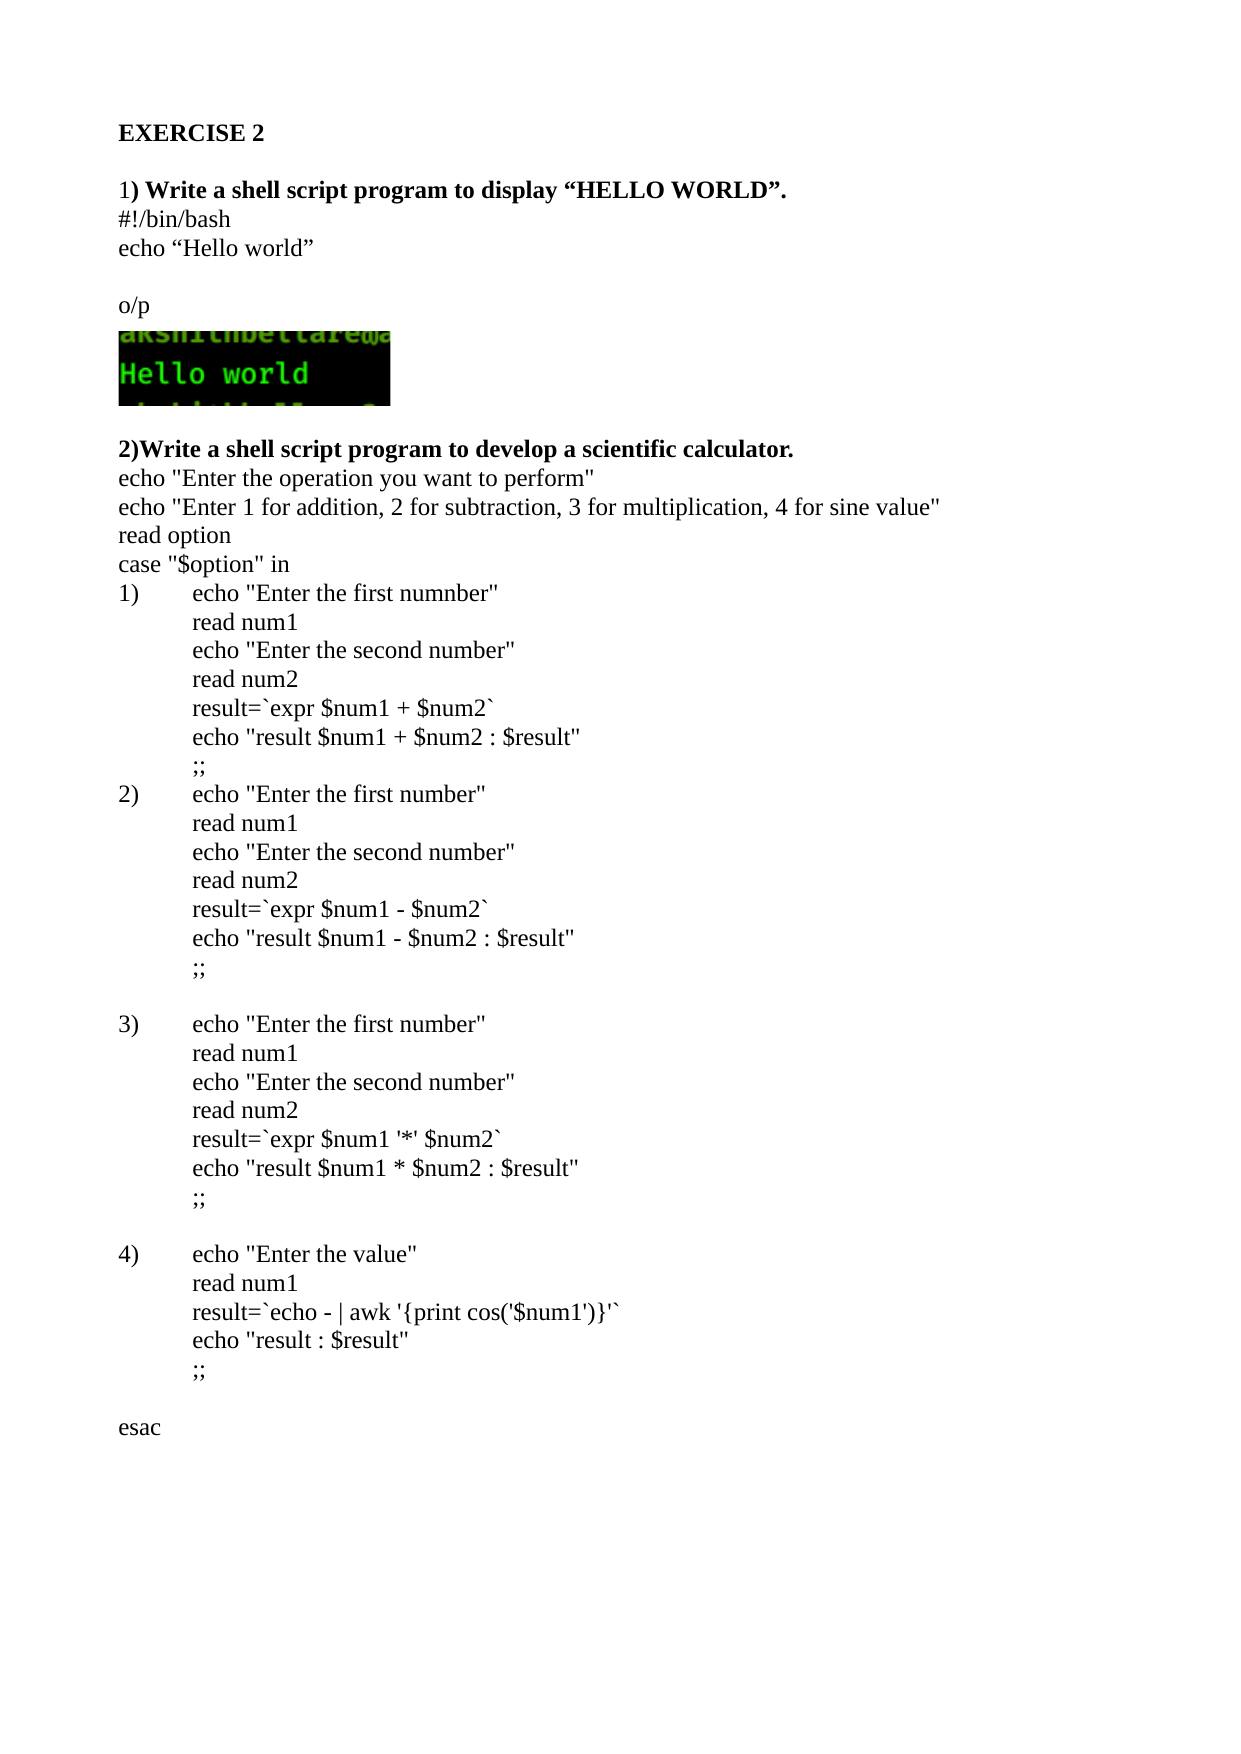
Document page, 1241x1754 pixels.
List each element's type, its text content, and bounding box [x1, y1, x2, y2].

text echo "result $num1 * $num2 : $result" [118, 1153, 1122, 1182]
text echo "result : $result" [118, 1326, 1122, 1354]
text case "$option" in [118, 549, 1122, 578]
text echo "result $num1 - $num2 : $result" [118, 923, 1122, 952]
text 2)Write a shell script program to develop a scientific calculator. [118, 434, 1122, 463]
text read num1 [118, 808, 1122, 837]
text #!/bin/bash [118, 204, 1122, 233]
text read option [118, 521, 1122, 549]
text read num1 [118, 607, 1122, 636]
text 2) echo "Enter the first number" [118, 779, 1122, 808]
text echo "Enter the second number" [118, 1067, 1122, 1096]
text result=`expr $num1 - $num2` [118, 894, 1122, 923]
text echo "Enter the second number" [118, 837, 1122, 866]
text 3) echo "Enter the first number" [118, 1009, 1122, 1038]
text echo "Enter the operation you want to perform" [118, 463, 1122, 492]
text read num2 [118, 664, 1122, 693]
text result=`expr $num1 '*' $num2` [118, 1124, 1122, 1153]
text read num1 [118, 1038, 1122, 1067]
text read num2 [118, 866, 1122, 894]
text ;; [118, 1182, 1122, 1211]
picture [118, 331, 391, 406]
text read num2 [118, 1096, 1122, 1124]
text read num1 [118, 1268, 1122, 1297]
text ;; [118, 1354, 1122, 1383]
text echo "Enter 1 for addition, 2 for subtraction, 3 for multiplication, 4 for sine value" [118, 492, 1122, 521]
text echo “Hello world” [118, 233, 1122, 262]
text 4) echo "Enter the value" [118, 1239, 1122, 1268]
text EXERCISE 2 [118, 118, 1122, 147]
text 1) Write a shell script program to display “HELLO WORLD”. [118, 176, 1122, 204]
text 1) echo "Enter the first numnber" [118, 578, 1122, 607]
text result=`expr $num1 + $num2` [118, 693, 1122, 722]
text result=`echo - | awk '{print cos('$num1')}'` [118, 1297, 1122, 1326]
text ;; [118, 952, 1122, 981]
text echo "Enter the second number" [118, 636, 1122, 664]
text echo "result $num1 + $num2 : $result" [118, 722, 1122, 751]
text esac [118, 1412, 1122, 1441]
text ;; [118, 751, 1122, 779]
text o/p [118, 291, 1122, 319]
